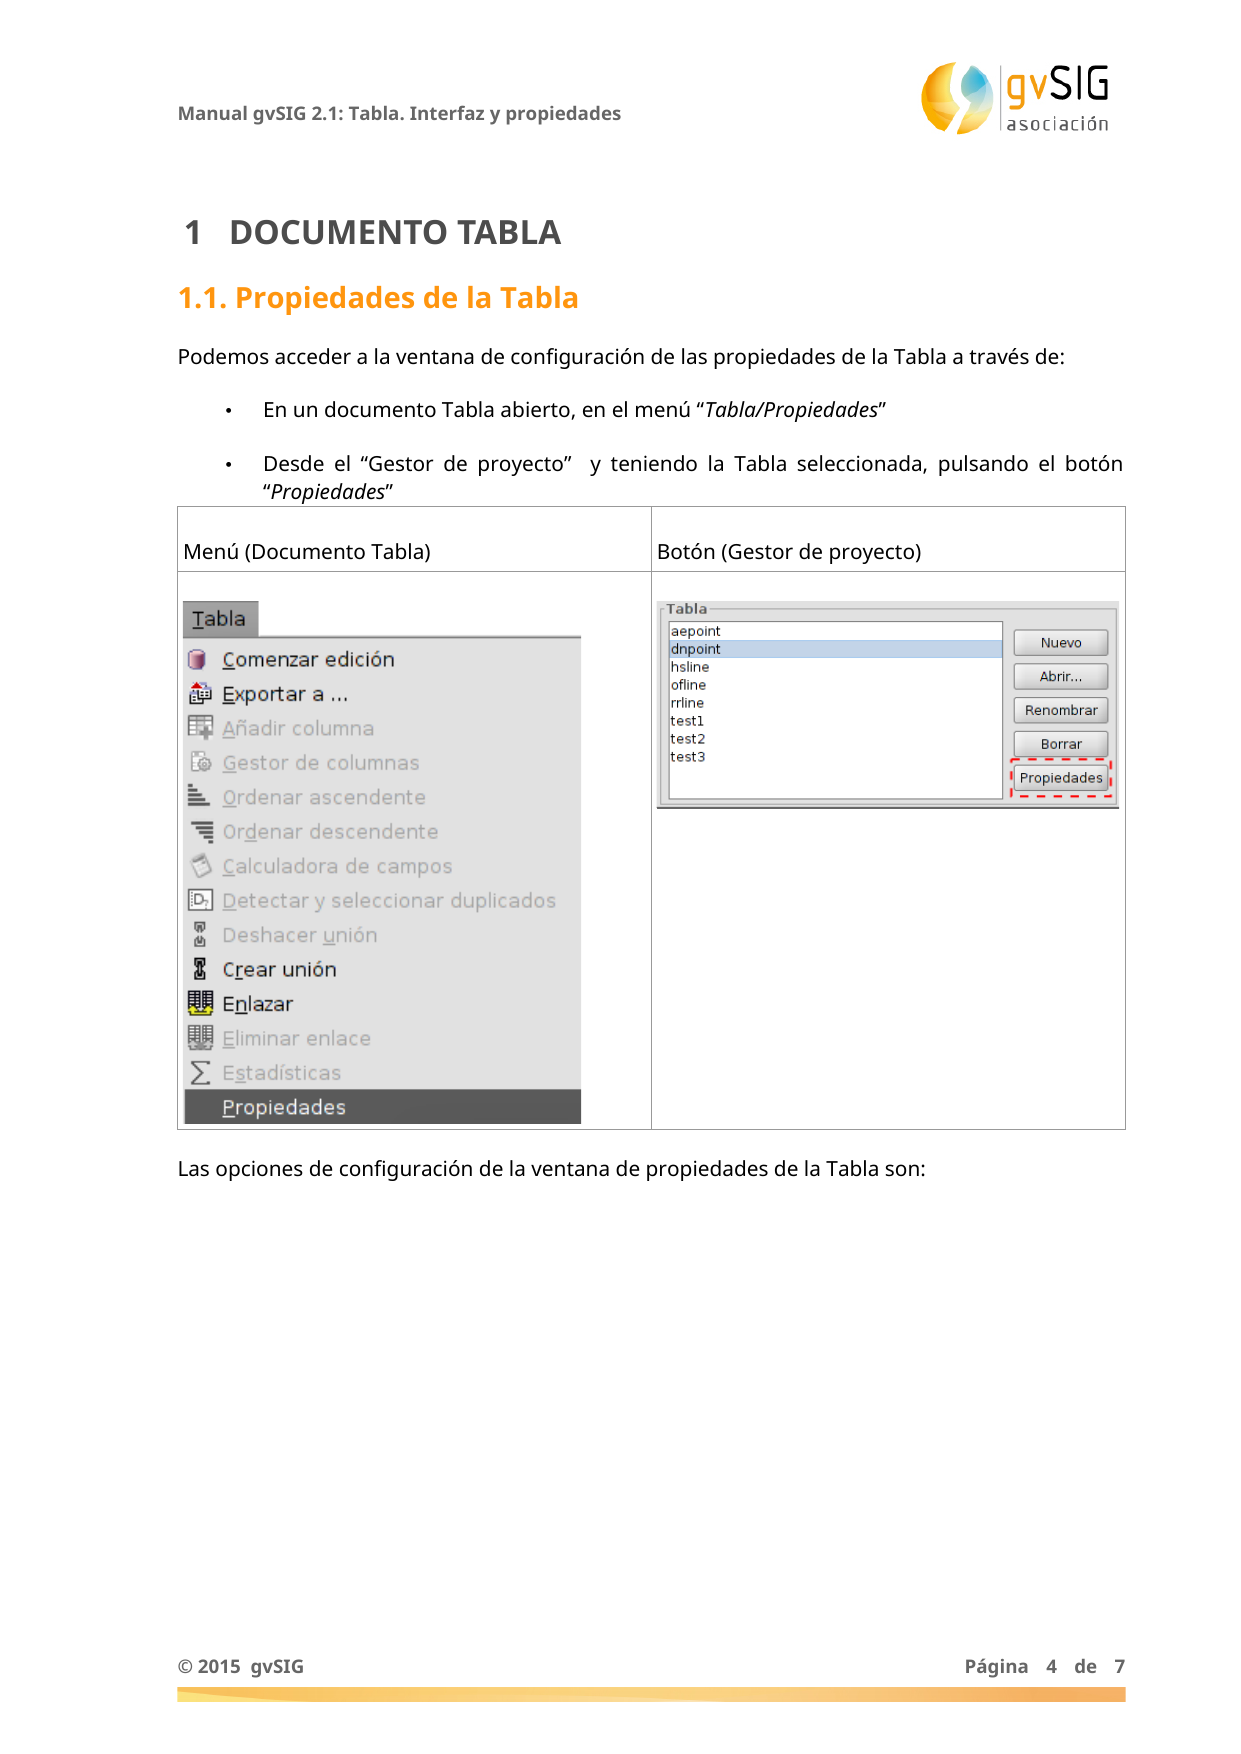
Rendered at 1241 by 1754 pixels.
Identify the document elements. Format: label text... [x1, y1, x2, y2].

text Podemos acceder a la ventana de configuración de las propiedades de la Tabla a través de: [177, 342, 1125, 371]
table_cell [652, 572, 1125, 1129]
picture [182, 601, 582, 1124]
subtitle 1.1. Propiedades de la Tabla [177, 277, 1125, 317]
picture [902, 47, 1122, 148]
table_header Menú (Documento Tabla) [178, 507, 651, 571]
picture [177, 1687, 1126, 1702]
list En un documento Tabla abierto, en el menú “Tabla/Propiedades” [225, 396, 1125, 424]
table_cell [178, 572, 651, 1129]
list Desde el “Gestor de proyecto” y teniendo la Tabla seleccionada, pulsando el botón “Propiedades” [225, 449, 1125, 506]
subtitle Documento tabla [183, 208, 1125, 254]
table_header Botón (Gestor de proyecto) [652, 507, 1125, 571]
text Las opciones de configuración de la ventana de propiedades de la Tabla son: [177, 1154, 1125, 1183]
picture [656, 601, 1120, 809]
